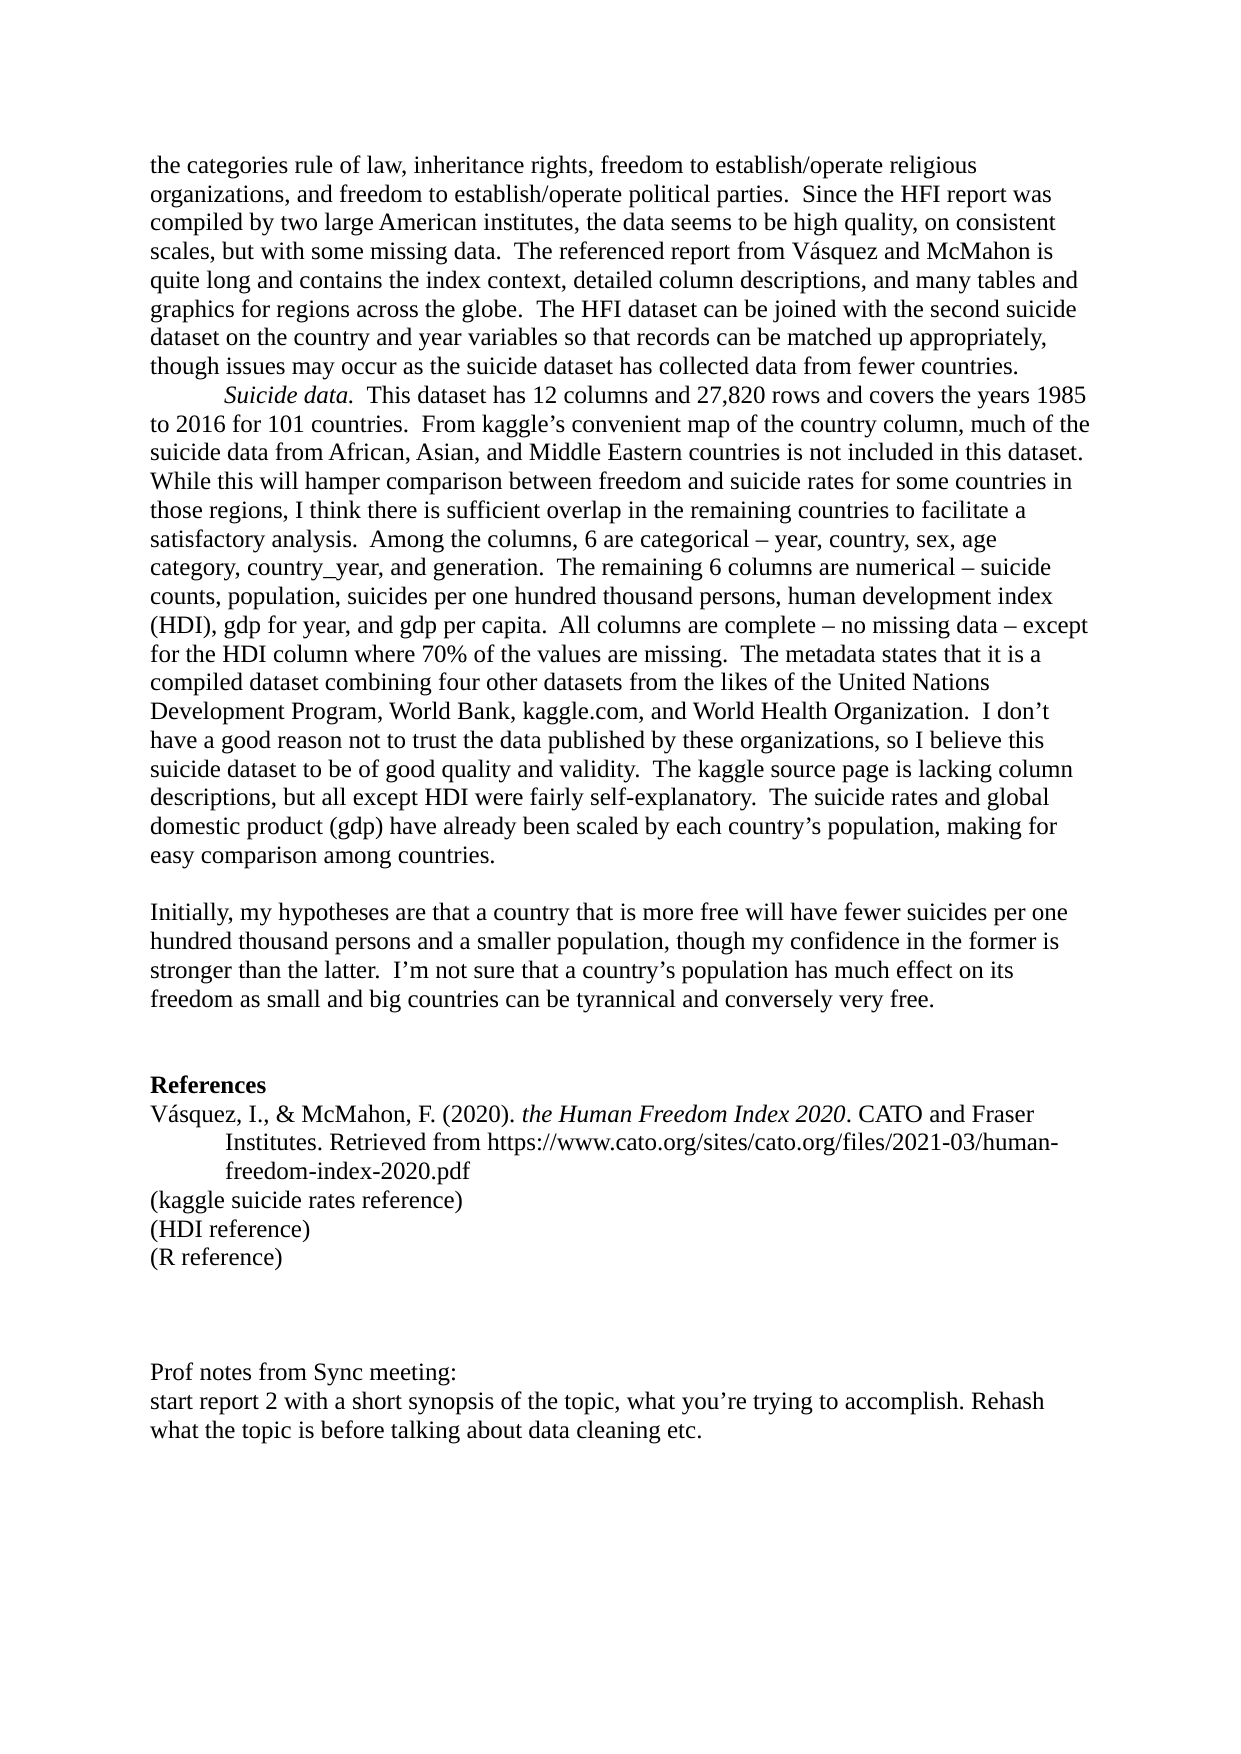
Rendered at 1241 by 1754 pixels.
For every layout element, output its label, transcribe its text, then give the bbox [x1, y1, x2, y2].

text Prof notes from Sync meeting: [150, 1357, 1091, 1386]
text Vásquez, I., & McMahon, F. (2020). the Human Freedom Index 2020. CATO and Fraser Institutes. Retrieved from https://www.cato.org/sites/cato.org/files/2021-03/human-freedom-index-2020.pdf [150, 1099, 1091, 1185]
text References [150, 1070, 1091, 1099]
text (R reference) [150, 1242, 1091, 1271]
text (HDI reference) [150, 1214, 1091, 1242]
text (kaggle suicide rates reference) [150, 1185, 1091, 1214]
text Suicide data. This dataset has 12 columns and 27,820 rows and covers the years 1985 to 2016 for 101 countries. From kaggle’s convenient map of the country column, much of the suicide data from African, Asian, and Middle Eastern countries is not included in this dataset. While this will hamper comparison between freedom and suicide rates for some countries in those regions, I think there is sufficient overlap in the remaining countries to facilitate a satisfactory analysis. Among the columns, 6 are categorical – year, country, sex, age category, country_year, and generation. The remaining 6 columns are numerical – suicide counts, population, suicides per one hundred thousand persons, human development index (HDI), gdp for year, and gdp per capita. All columns are complete – no missing data – except for the HDI column where 70% of the values are missing. The metadata states that it is a compiled dataset combining four other datasets from the likes of the United Nations Development Program, World Bank, kaggle.com, and World Health Organization. I don’t have a good reason not to trust the data published by these organizations, so I believe this suicide dataset to be of good quality and validity. The kaggle source page is lacking column descriptions, but all except HDI were fairly self-explanatory. The suicide rates and global domestic product (gdp) have already been scaled by each country’s population, making for easy comparison among countries. [150, 380, 1091, 869]
text Initially, my hypotheses are that a country that is more free will have fewer suicides per one hundred thousand persons and a smaller population, though my confidence in the former is stronger than the latter. I’m not sure that a country’s population has much effect on its freedom as small and big countries can be tyrannical and conversely very free. [150, 897, 1091, 1012]
text start report 2 with a short synopsis of the topic, what you’re trying to accomplish. Rehash what the topic is before talking about data cleaning etc. [150, 1386, 1091, 1444]
text the categories rule of law, inheritance rights, freedom to establish/operate religious organizations, and freedom to establish/operate political parties. Since the HFI report was compiled by two large American institutes, the data seems to be high quality, on consistent scales, but with some missing data. The referenced report from Vásquez and McMahon is quite long and contains the index context, detailed column descriptions, and many tables and graphics for regions across the globe. The HFI dataset can be joined with the second suicide dataset on the country and year variables so that records can be matched up appropriately, though issues may occur as the suicide dataset has collected data from fewer countries. [150, 150, 1091, 380]
